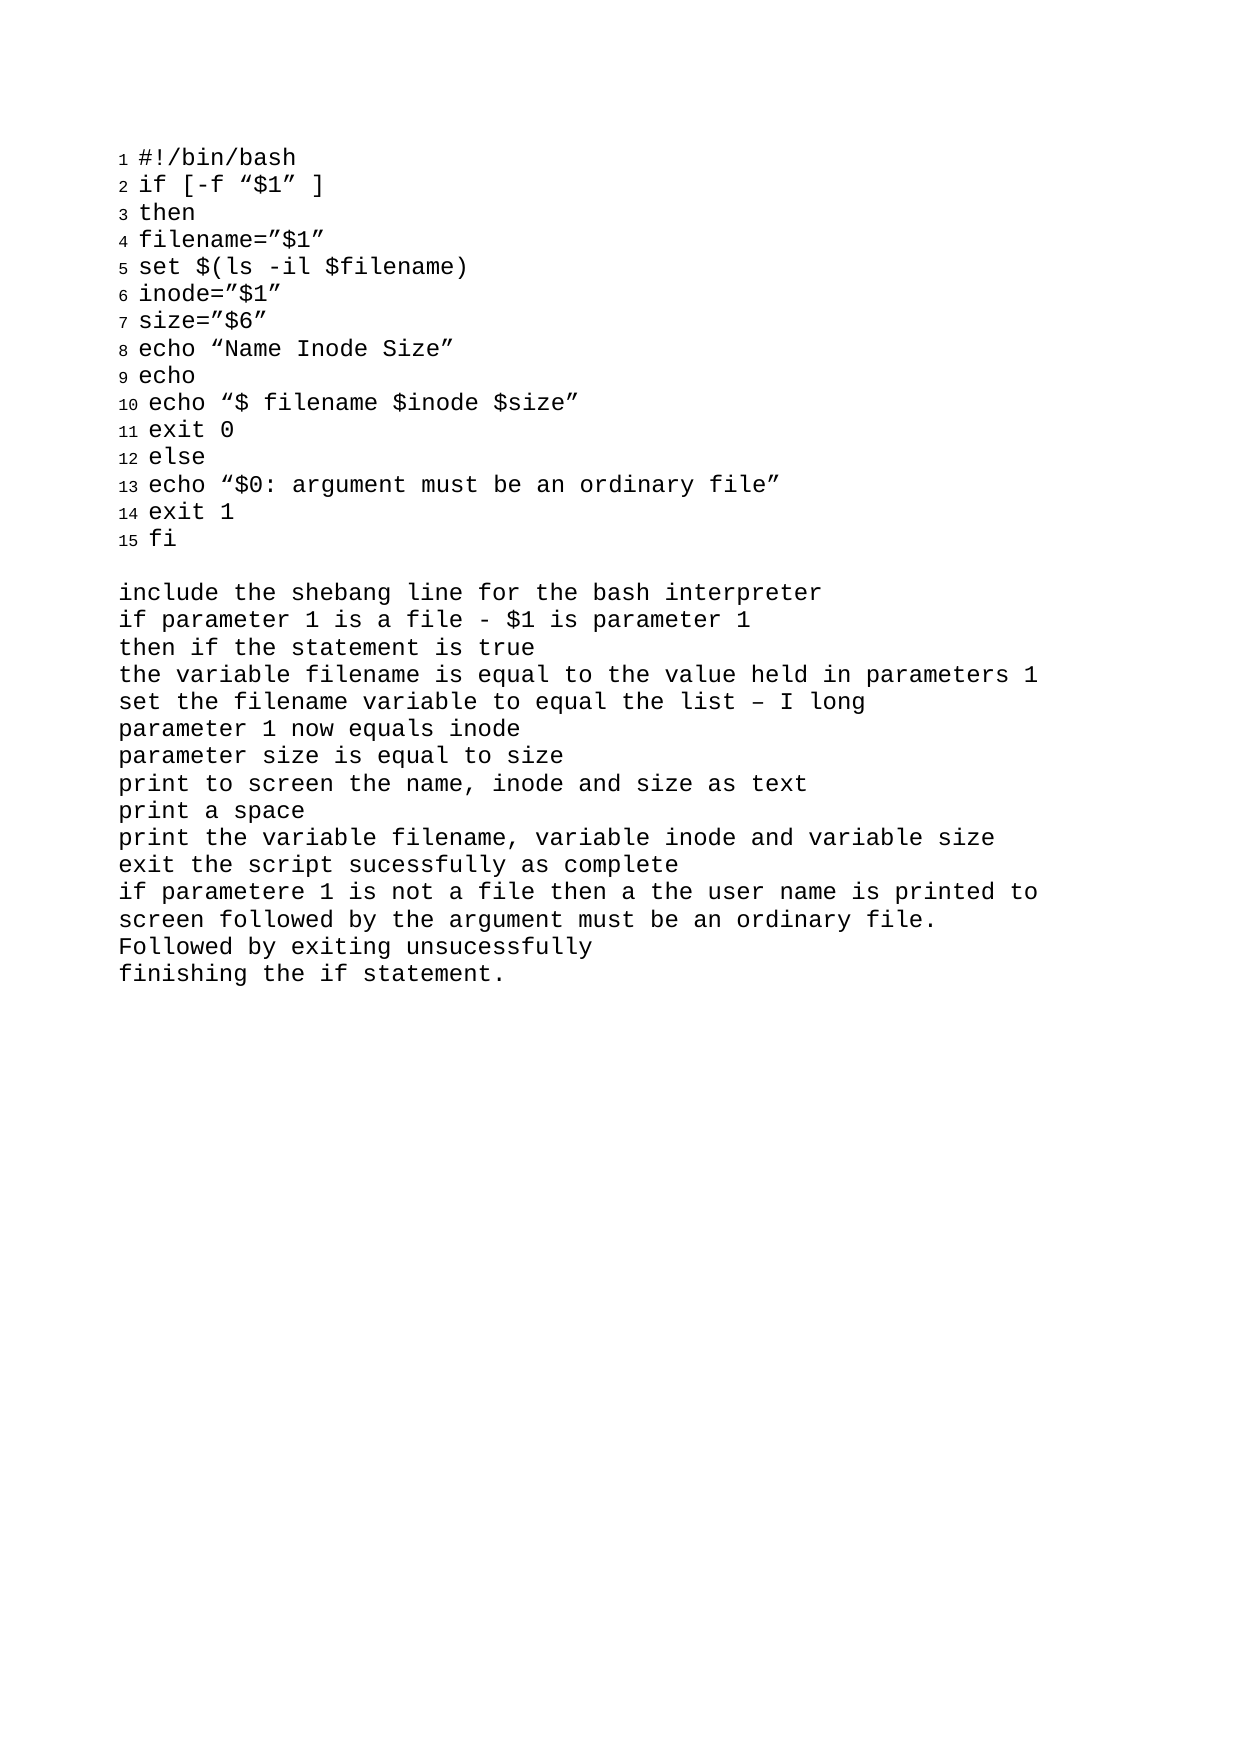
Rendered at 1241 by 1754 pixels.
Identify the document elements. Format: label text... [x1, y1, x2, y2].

text 4 filename=”$1” [118, 227, 1122, 254]
text 8 echo “Name Inode Size” [118, 336, 1122, 363]
text 15 fi [118, 526, 1122, 553]
text print the variable filename, variable inode and variable size [118, 825, 1122, 853]
text 13 echo “$0: argument must be an ordinary file” [118, 472, 1122, 499]
text include the shebang line for the bash interpreter [118, 581, 1122, 608]
text parameter 1 now equals inode [118, 717, 1122, 744]
text set the filename variable to equal the list – I long [118, 689, 1122, 717]
text 11 exit 0 [118, 418, 1122, 445]
text 6 inode=”$1” [118, 282, 1122, 309]
text 12 else [118, 445, 1122, 472]
text if parameter 1 is a file - $1 is parameter 1 [118, 608, 1122, 635]
text finishing the if statement. [118, 961, 1122, 988]
text if parametere 1 is not a file then a the user name is printed to screen followed by the argument must be an ordinary file. [118, 880, 1122, 934]
text the variable filename is equal to the value held in parameters 1 [118, 662, 1122, 689]
text 7 size=”$6” [118, 309, 1122, 336]
text 1 #!/bin/bash [118, 146, 1122, 173]
text 14 exit 1 [118, 499, 1122, 526]
text 5 set $(ls -il $filename) [118, 254, 1122, 282]
text 9 echo [118, 363, 1122, 390]
text 10 echo “$ filename $inode $size” [118, 390, 1122, 418]
text Followed by exiting unsucessfully [118, 934, 1122, 961]
text then if the statement is true [118, 635, 1122, 662]
text 2 if [-f “$1” ] [118, 173, 1122, 200]
text 3 then [118, 200, 1122, 227]
text print to screen the name, inode and size as text [118, 771, 1122, 798]
text parameter size is equal to size [118, 744, 1122, 771]
text print a space [118, 798, 1122, 825]
text exit the script sucessfully as complete [118, 853, 1122, 880]
